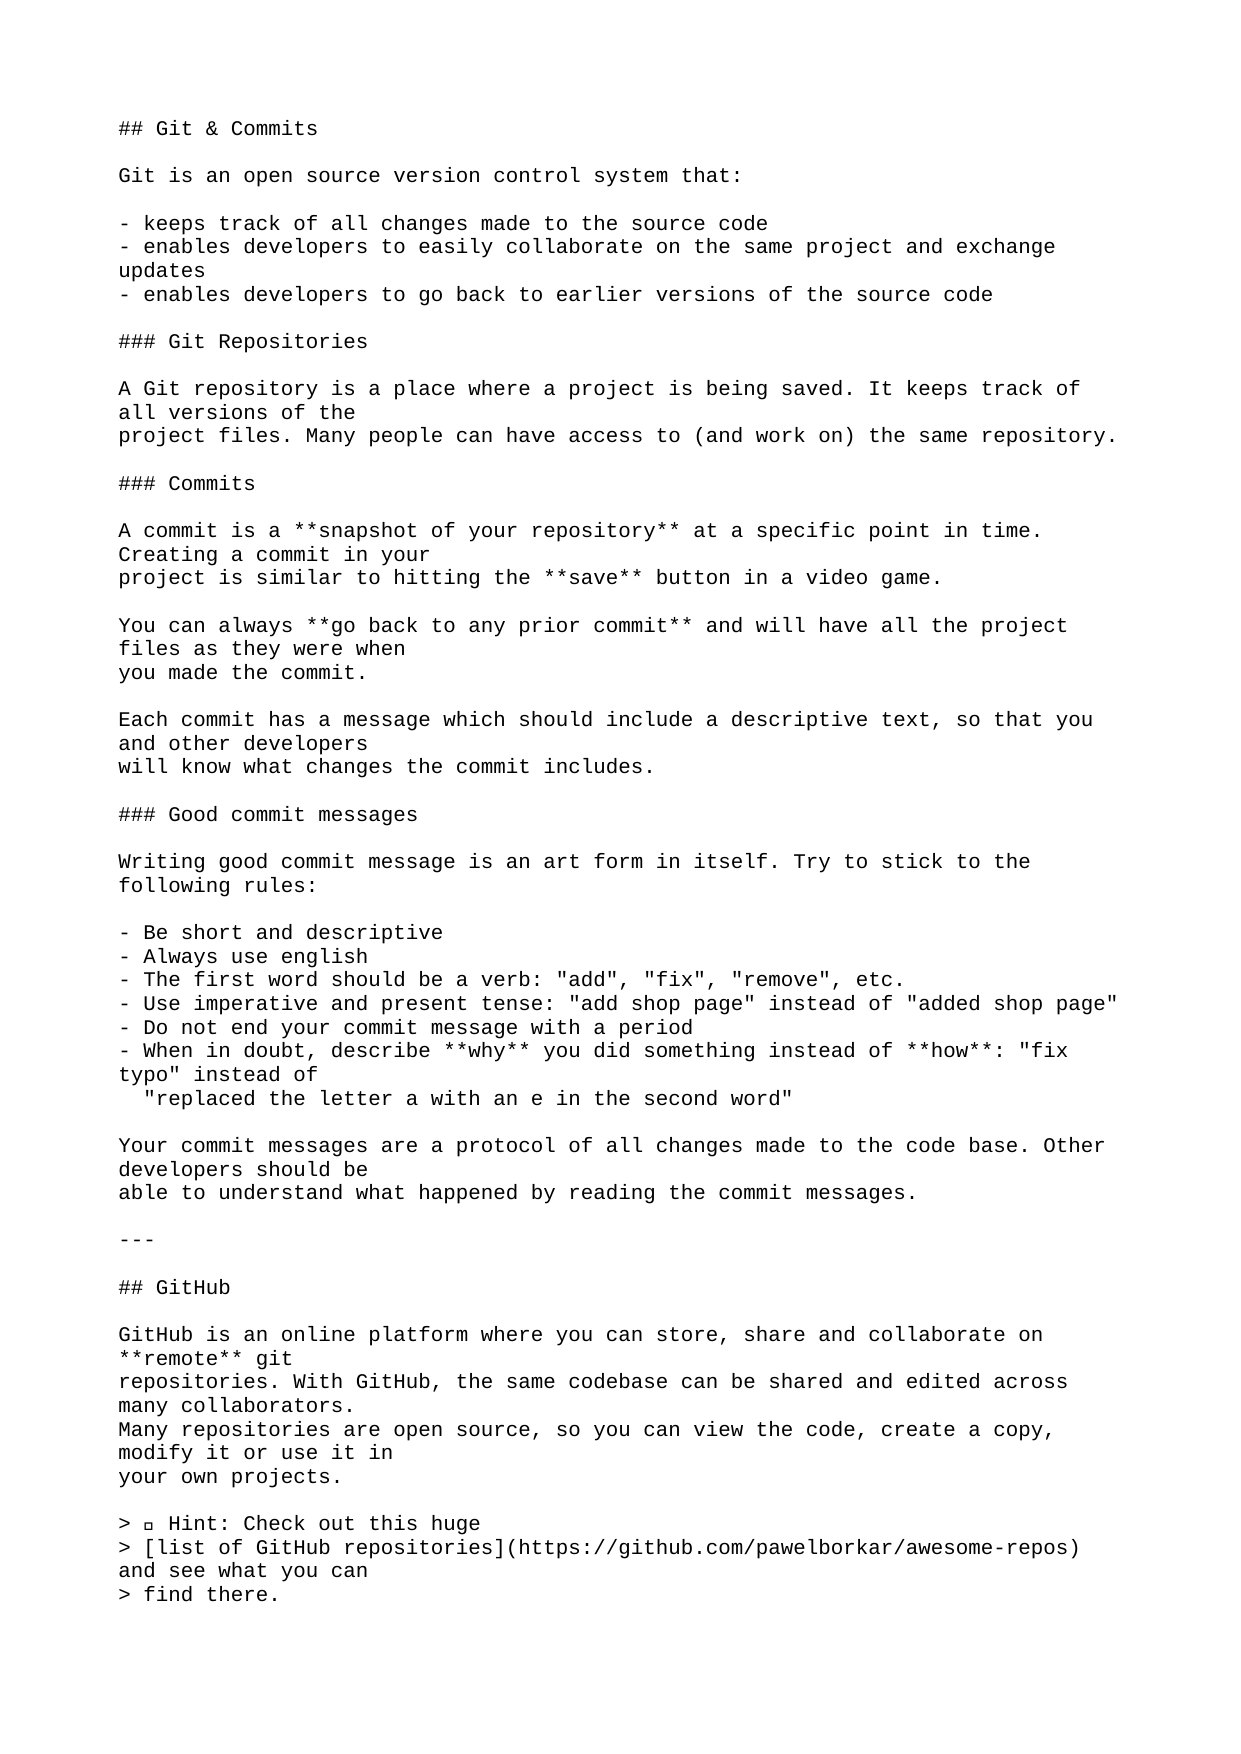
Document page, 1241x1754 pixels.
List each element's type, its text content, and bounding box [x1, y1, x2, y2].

text ### Git Repositories [118, 331, 1122, 354]
text GitHub is an online platform where you can store, share and collaborate on **remote** git [118, 1324, 1122, 1371]
text project files. Many people can have access to (and work on) the same repository. [118, 426, 1122, 449]
text Many repositories are open source, so you can view the code, create a copy, modify it or use it in [118, 1419, 1122, 1466]
text --- [118, 1229, 1122, 1253]
text > 💡 Hint: Check out this huge [118, 1513, 1122, 1537]
text Each commit has a message which should include a descriptive text, so that you and other developers [118, 709, 1122, 757]
text Writing good commit message is an art form in itself. Try to stick to the following rules: [118, 851, 1122, 898]
text - Do not end your commit message with a period [118, 1017, 1122, 1040]
text ### Commits [118, 473, 1122, 496]
text your own projects. [118, 1466, 1122, 1489]
text A commit is a **snapshot of your repository** at a specific point in time. Creating a commit in your [118, 520, 1122, 567]
text - keeps track of all changes made to the source code [118, 213, 1122, 236]
text > [list of GitHub repositories](https://github.com/pawelborkar/awesome-repos) and see what you can [118, 1537, 1122, 1584]
text - enables developers to go back to earlier versions of the source code [118, 284, 1122, 307]
text will know what changes the commit includes. [118, 757, 1122, 780]
text A Git repository is a place where a project is being saved. It keeps track of all versions of the [118, 378, 1122, 426]
text ### Good commit messages [118, 804, 1122, 827]
text ## Git & Commits [118, 118, 1122, 142]
text - Use imperative and present tense: "add shop page" instead of "added shop page" [118, 993, 1122, 1017]
text repositories. With GitHub, the same codebase can be shared and edited across many collaborators. [118, 1371, 1122, 1419]
text ## GitHub [118, 1277, 1122, 1300]
text "replaced the letter a with an e in the second word" [118, 1088, 1122, 1111]
text - When in doubt, describe **why** you did something instead of **how**: "fix typo" instead of [118, 1040, 1122, 1088]
text project is similar to hitting the **save** button in a video game. [118, 567, 1122, 591]
text - Be short and descriptive [118, 922, 1122, 946]
text you made the commit. [118, 662, 1122, 686]
text - The first word should be a verb: "add", "fix", "remove", etc. [118, 969, 1122, 993]
text You can always **go back to any prior commit** and will have all the project files as they were when [118, 615, 1122, 662]
text Your commit messages are a protocol of all changes made to the code base. Other developers should be [118, 1135, 1122, 1182]
text > find there. [118, 1584, 1122, 1608]
text Git is an open source version control system that: [118, 165, 1122, 189]
text able to understand what happened by reading the commit messages. [118, 1182, 1122, 1206]
text - Always use english [118, 946, 1122, 969]
text - enables developers to easily collaborate on the same project and exchange updates [118, 236, 1122, 284]
